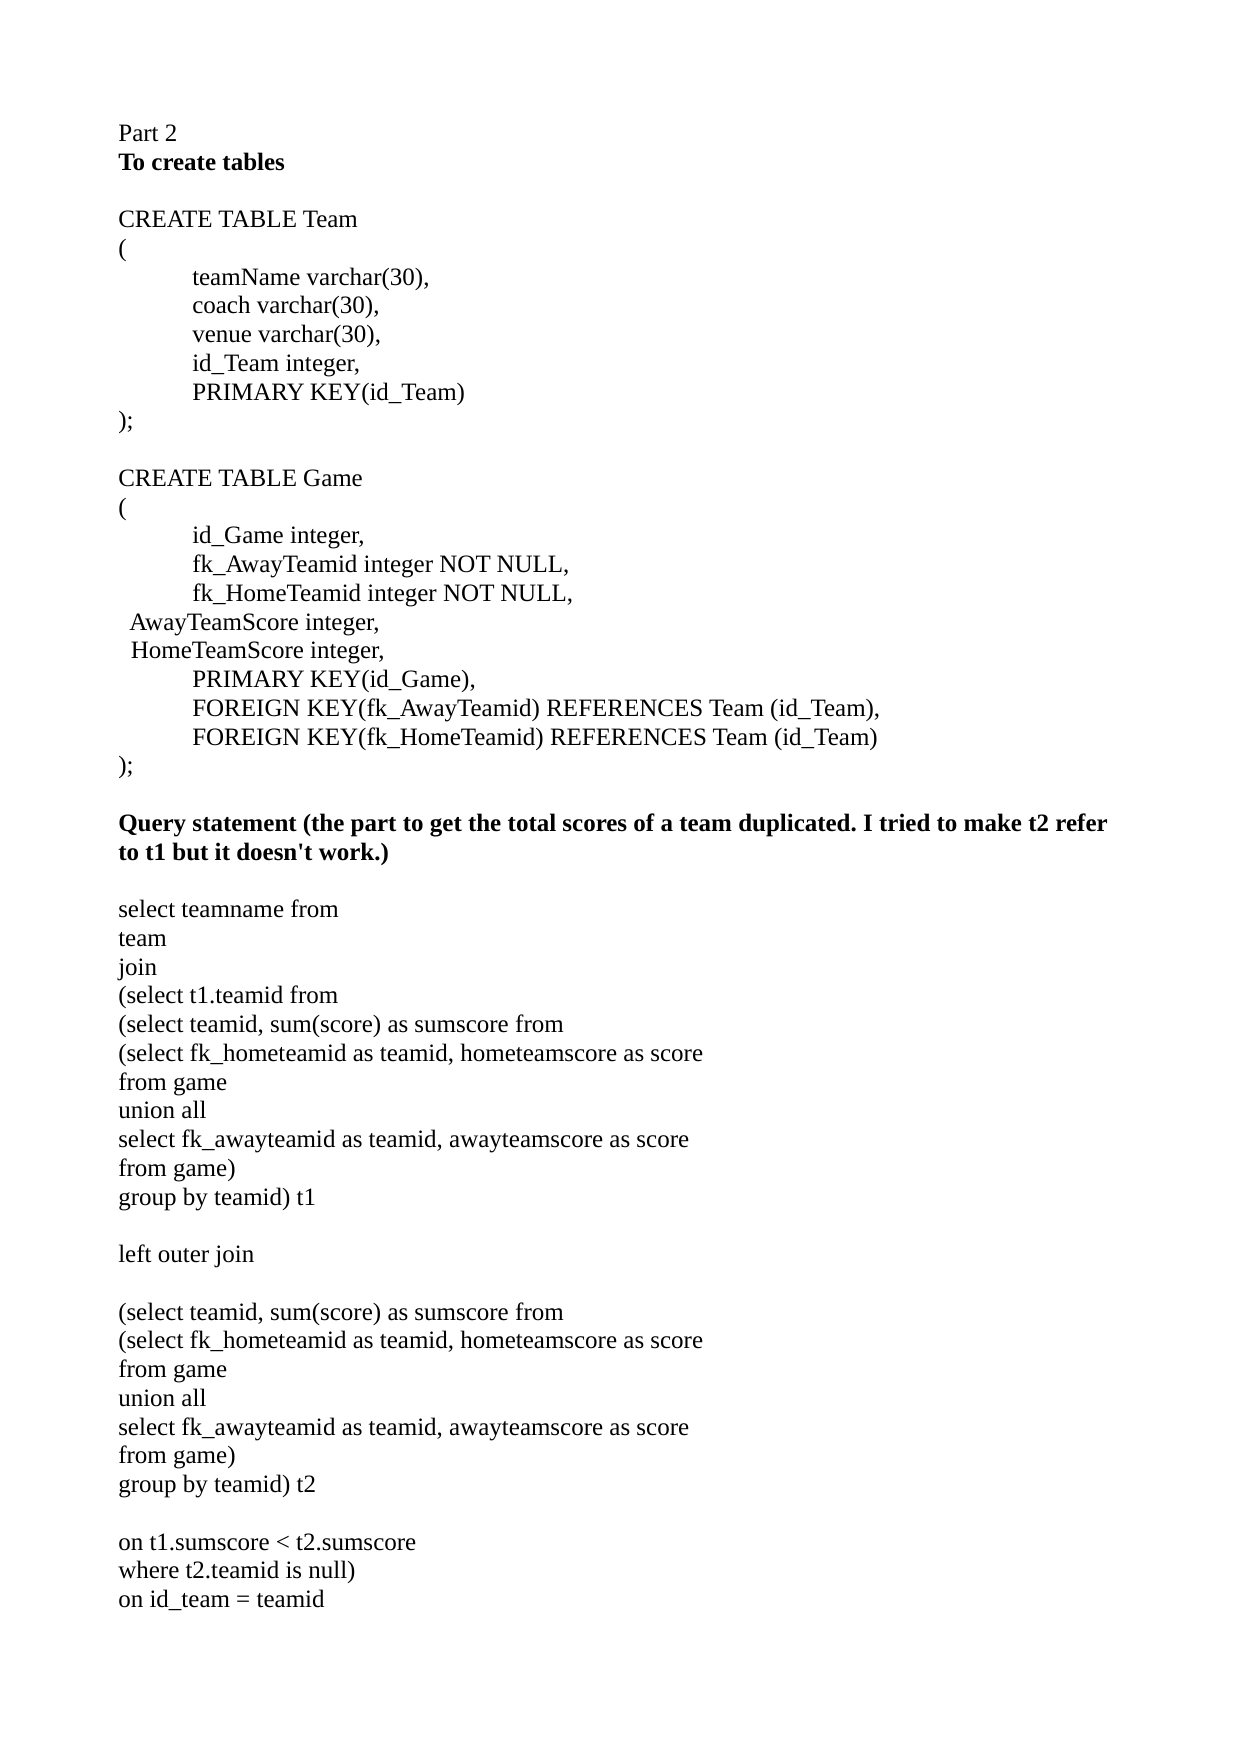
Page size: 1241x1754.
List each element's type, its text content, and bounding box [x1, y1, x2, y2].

text FOREIGN KEY(fk_AwayTeamid) REFERENCES Team (id_Team), [118, 693, 1122, 722]
text coach varchar(30), [118, 291, 1122, 319]
text CREATE TABLE Game [118, 463, 1122, 492]
text teamName varchar(30), [118, 262, 1122, 291]
text ); [118, 751, 1122, 779]
text PRIMARY KEY(id_Team) [118, 377, 1122, 406]
text FOREIGN KEY(fk_HomeTeamid) REFERENCES Team (id_Team) [118, 722, 1122, 751]
text select fk_awayteamid as teamid, awayteamscore as score [118, 1412, 1122, 1441]
text from game [118, 1067, 1122, 1096]
text Part 2 [118, 118, 1122, 147]
text id_Team integer, [118, 348, 1122, 377]
text ( [118, 492, 1122, 521]
text on t1.sumscore < t2.sumscore [118, 1527, 1122, 1556]
text from game) [118, 1441, 1122, 1469]
text fk_HomeTeamid integer NOT NULL, [118, 578, 1122, 607]
text id_Game integer, [118, 521, 1122, 549]
text team [118, 923, 1122, 952]
text on id_team = teamid [118, 1584, 1122, 1613]
text left outer join [118, 1239, 1122, 1268]
text To create tables [118, 147, 1122, 176]
text select teamname from [118, 894, 1122, 923]
text from game) [118, 1153, 1122, 1182]
text ); [118, 406, 1122, 434]
text (select t1.teamid from [118, 981, 1122, 1009]
text select fk_awayteamid as teamid, awayteamscore as score [118, 1124, 1122, 1153]
text (select teamid, sum(score) as sumscore from [118, 1297, 1122, 1326]
text ( [118, 233, 1122, 262]
text group by teamid) t2 [118, 1469, 1122, 1498]
text union all [118, 1383, 1122, 1412]
text CREATE TABLE Team [118, 204, 1122, 233]
text union all [118, 1096, 1122, 1124]
text (select fk_hometeamid as teamid, hometeamscore as score [118, 1326, 1122, 1354]
text venue varchar(30), [118, 319, 1122, 348]
text AwayTeamScore integer, [118, 607, 1122, 636]
text fk_AwayTeamid integer NOT NULL, [118, 549, 1122, 578]
text join [118, 952, 1122, 981]
text (select fk_hometeamid as teamid, hometeamscore as score [118, 1038, 1122, 1067]
text PRIMARY KEY(id_Game), [118, 664, 1122, 693]
text HomeTeamScore integer, [118, 636, 1122, 664]
text where t2.teamid is null) [118, 1556, 1122, 1584]
text group by teamid) t1 [118, 1182, 1122, 1211]
text (select teamid, sum(score) as sumscore from [118, 1009, 1122, 1038]
text from game [118, 1354, 1122, 1383]
text Query statement (the part to get the total scores of a team duplicated. I tried to make t2 refer to t1 but it doesn't work.) [118, 808, 1122, 866]
